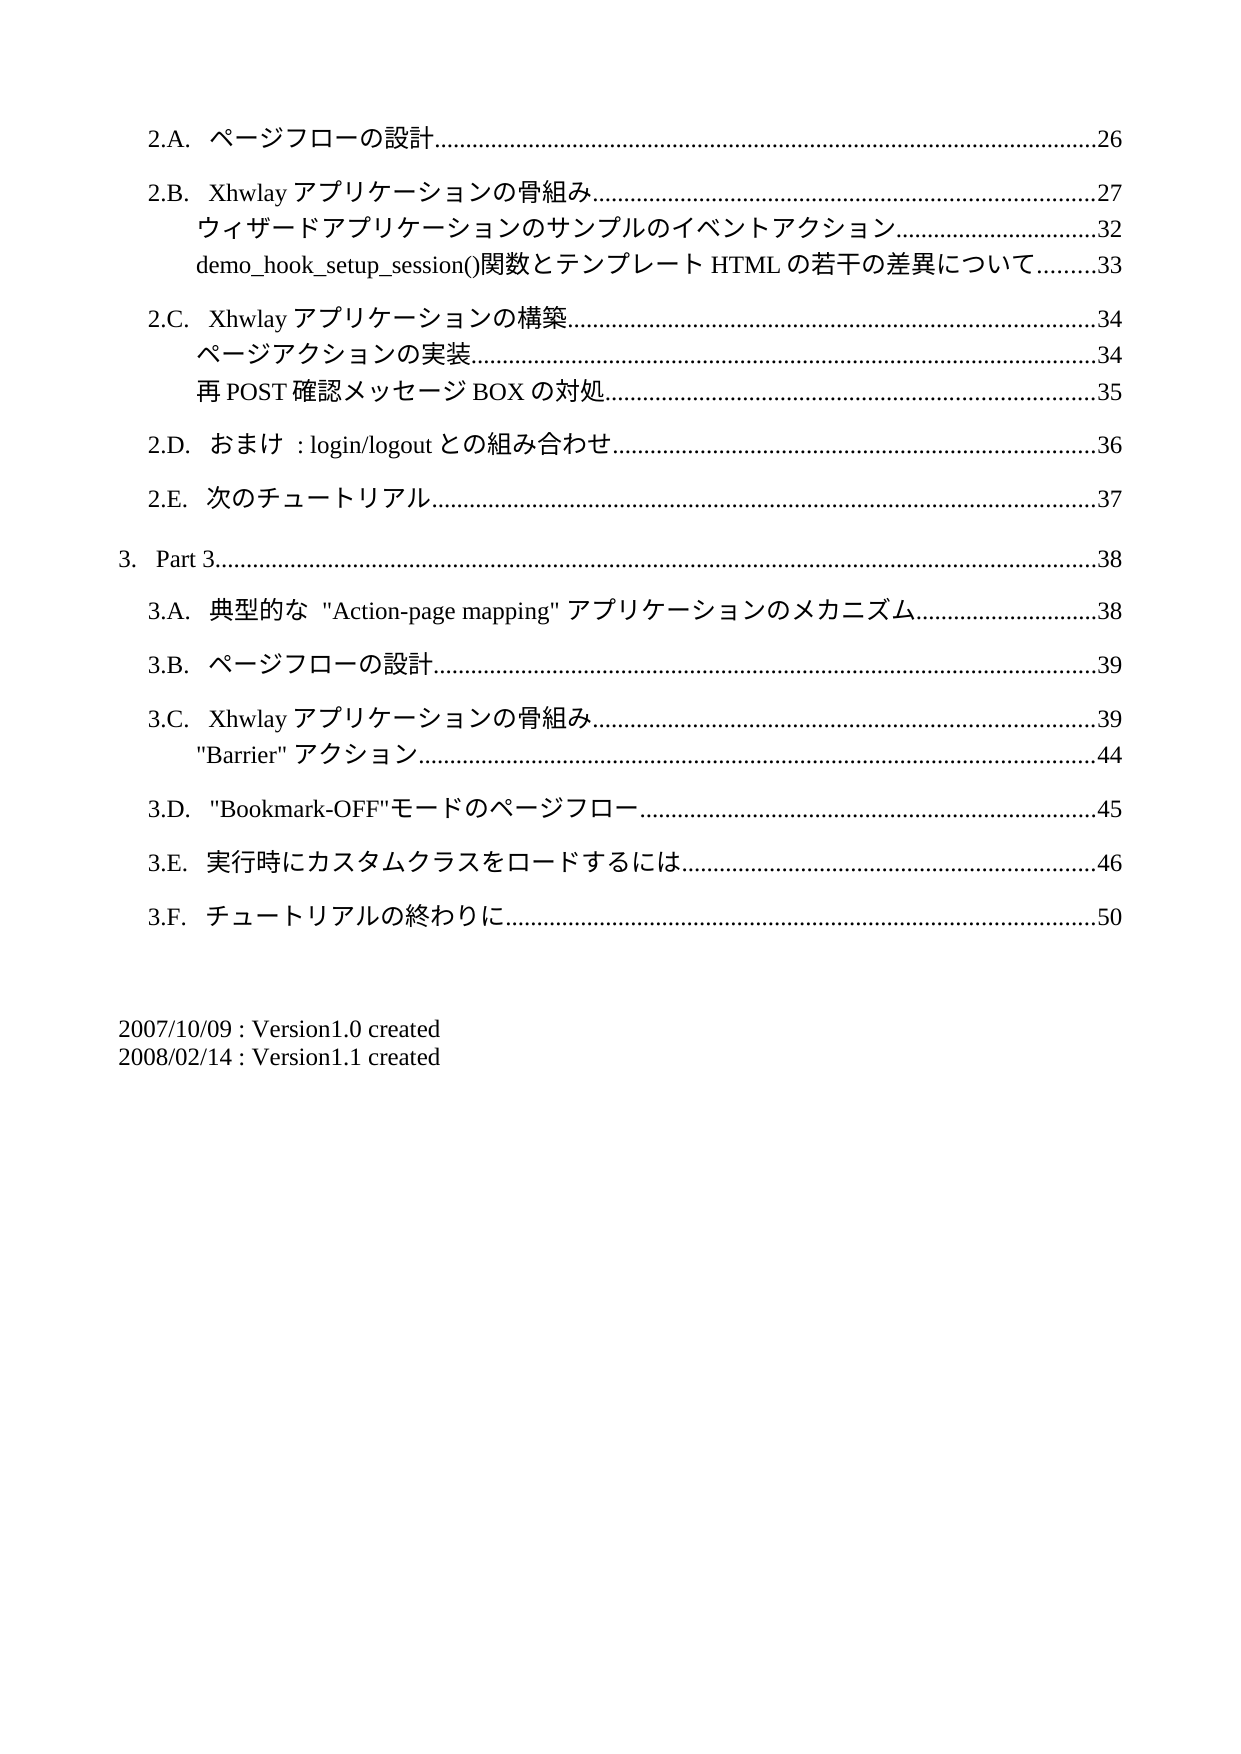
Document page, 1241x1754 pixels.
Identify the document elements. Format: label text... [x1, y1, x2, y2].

text "Barrier" アクション 44 [177, 734, 1122, 771]
text 2.C. Xhwlayアプリケーションの構築 34 [148, 298, 1122, 335]
text 2.D. おまけ : login/logoutとの組み合わせ 36 [148, 425, 1122, 461]
text 3.C. Xhwlayアプリケーションの骨組み 39 [148, 698, 1122, 734]
text 3.B. ページフローの設計 39 [148, 644, 1122, 680]
text 2007/10/09 : Version1.0 created [118, 1016, 1122, 1043]
text 3.D. "Bookmark-OFF"モードのページフロー 45 [148, 788, 1122, 824]
text ウィザードアプリケーションのサンプルのイベントアクション 32 [177, 208, 1122, 244]
text 3. Part 3 38 [118, 545, 1122, 572]
text ページアクションの実装 34 [177, 335, 1122, 371]
text demo_hook_setup_session()関数とテンプレートHTMLの若干の差異について 33 [177, 244, 1122, 281]
text 3.F. チュートリアルの終わりに 50 [148, 896, 1122, 932]
text 2008/02/14 : Version1.1 created [118, 1043, 1122, 1071]
text 再POST確認メッセージBOXの対処 35 [177, 371, 1122, 407]
text 3.A. 典型的な "Action-page mapping" アプリケーションのメカニズム 38 [148, 590, 1122, 626]
text 2.B. Xhwlayアプリケーションの骨組み 27 [148, 172, 1122, 208]
text 2.A. ページフローの設計 26 [148, 118, 1122, 154]
text 3.E. 実行時にカスタムクラスをロードするには 46 [148, 842, 1122, 878]
text 2.E. 次のチュートリアル 37 [148, 479, 1122, 515]
